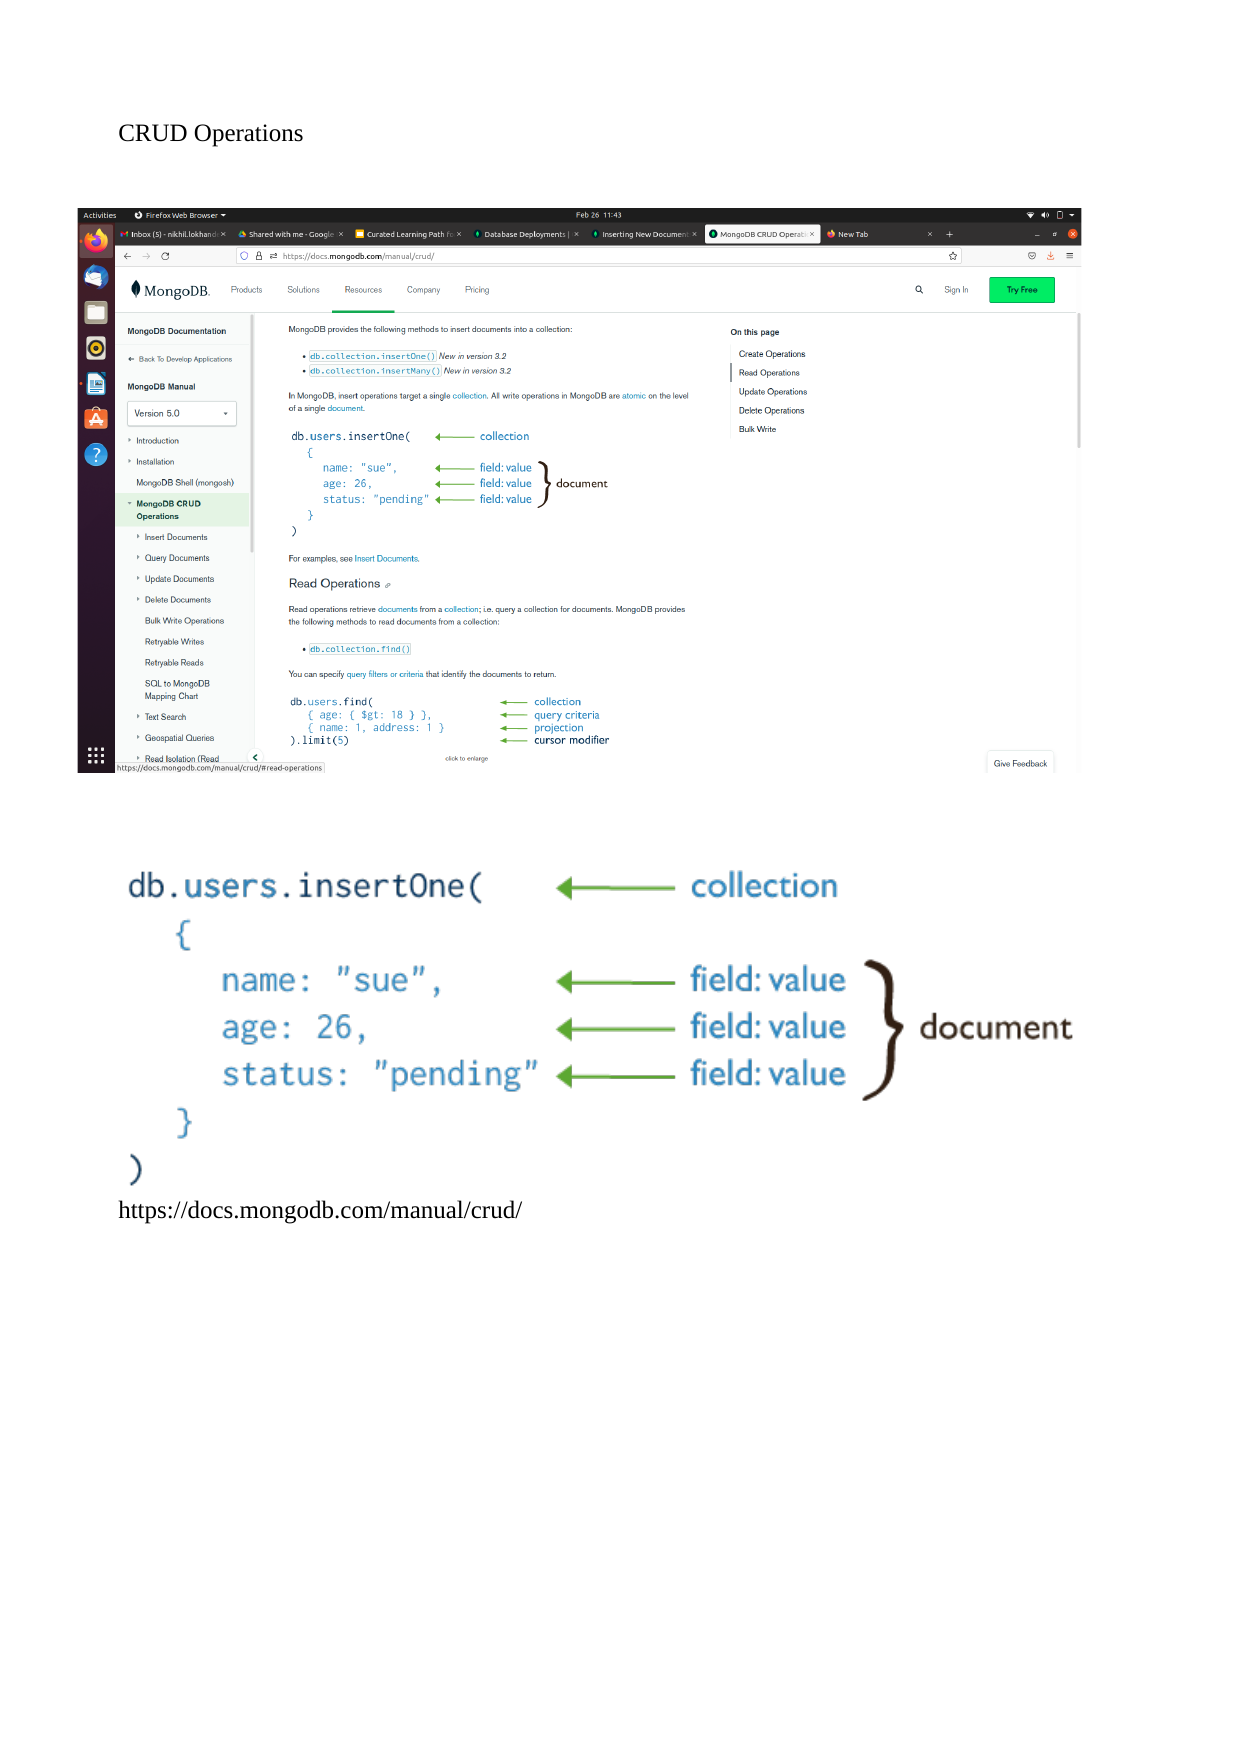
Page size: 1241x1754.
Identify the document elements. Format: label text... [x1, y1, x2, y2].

picture [120, 859, 1121, 1195]
text https://docs.mongodb.com/manual/crud/ [118, 859, 1122, 1224]
picture [77, 208, 1082, 773]
text CRUD Operations [118, 118, 1122, 147]
